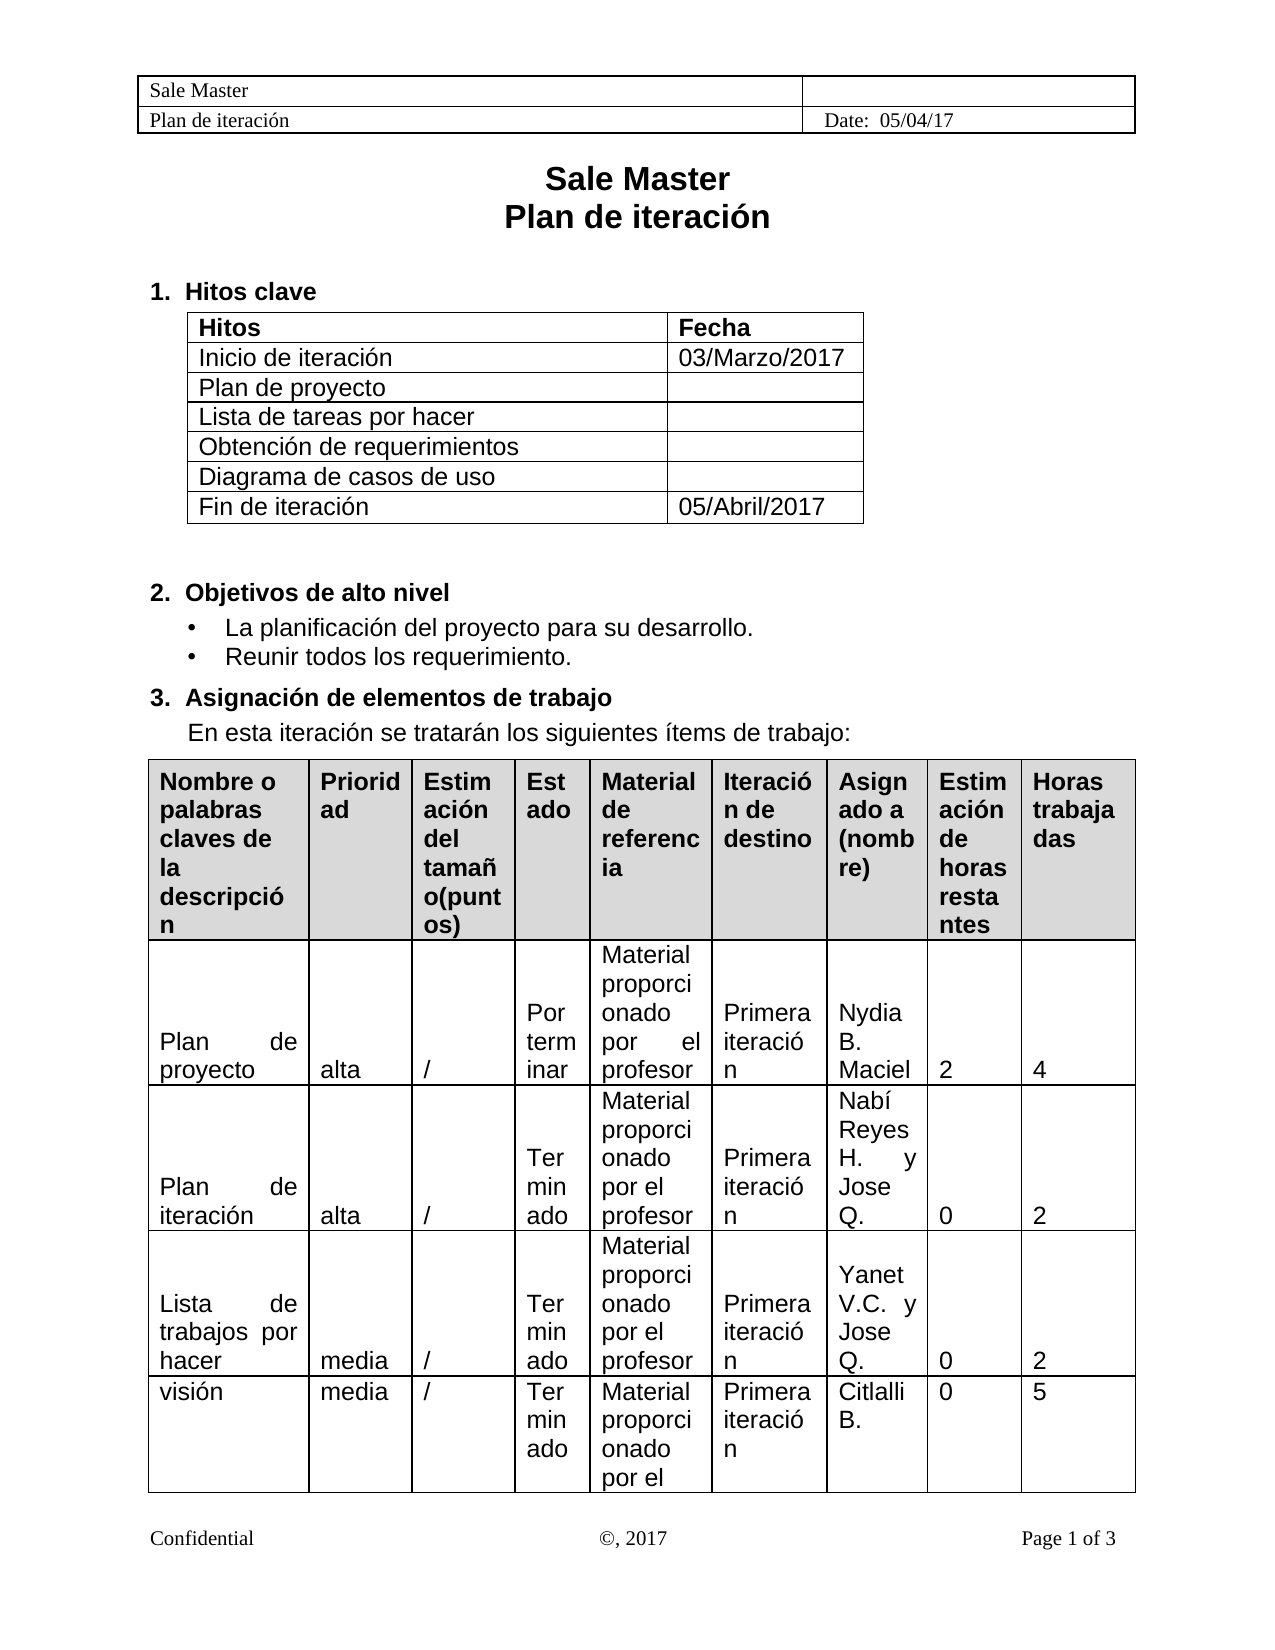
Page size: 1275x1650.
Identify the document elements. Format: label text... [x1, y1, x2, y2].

table_header Fecha [668, 313, 863, 342]
table_cell Material proporcionado por el profesor [591, 941, 711, 1084]
table_cell Primera iteración [713, 941, 826, 1084]
table_cell 0 [928, 1086, 1021, 1229]
table_cell Plan de iteración [149, 1086, 308, 1229]
subtitle Sale Master [150, 159, 1125, 197]
table_cell [668, 373, 863, 401]
table_header Estimación de horas restantes [928, 760, 1021, 939]
table_cell Terminado [516, 1086, 589, 1229]
table_cell / [413, 1231, 514, 1375]
table_header Prioridad [310, 760, 411, 939]
table_cell 03/Marzo/2017 [668, 343, 863, 372]
table_cell Lista de trabajos por hacer [149, 1231, 308, 1375]
table_cell / [413, 1377, 514, 1491]
table_cell Material proporcionado por el profesor [591, 1231, 711, 1375]
table_cell Terminado [516, 1231, 589, 1375]
table_header Material de referencia [591, 760, 711, 939]
table_cell [668, 432, 863, 461]
table_cell Obtención de requerimientos [188, 432, 667, 461]
table_header Estimación del tamaño(puntos) [413, 760, 514, 939]
table_cell media [310, 1231, 411, 1375]
table_cell Plan de proyecto [188, 373, 667, 401]
table_cell Primera iteración [713, 1086, 826, 1229]
table_header Estado [516, 760, 589, 939]
table_cell 2 [928, 941, 1021, 1084]
table_cell / [413, 941, 514, 1084]
table_cell Material proporcionado por el [591, 1377, 711, 1491]
table_cell Primera iteración [713, 1231, 826, 1375]
table_cell Inicio de iteración [188, 343, 667, 372]
subtitle 2. Objetivos de alto nivel [150, 578, 1125, 606]
table_cell Material proporcionado por el profesor [591, 1086, 711, 1229]
subtitle Plan de iteración [150, 197, 1125, 236]
table_cell media [310, 1377, 411, 1491]
list Reunir todos los requerimiento. [187, 642, 1125, 670]
table_cell Fin de iteración [188, 492, 667, 523]
table_cell Plan de proyecto [149, 941, 308, 1084]
table_header Hitos [188, 313, 667, 342]
table_cell 5 [1022, 1377, 1135, 1491]
table_cell alta [310, 941, 411, 1084]
table_cell Por terminar [516, 941, 589, 1084]
table_cell 05/Abril/2017 [668, 492, 863, 523]
table_cell Nydia B. Maciel [828, 941, 927, 1084]
table_cell Diagrama de casos de uso [188, 462, 667, 491]
table_cell 0 [928, 1377, 1021, 1491]
subtitle 3. Asignación de elementos de trabajo [150, 683, 1125, 712]
table_cell [668, 403, 863, 431]
table_header Horas trabajadas [1022, 760, 1135, 939]
list La planificación del proyecto para su desarrollo. [187, 613, 1125, 642]
table_cell / [413, 1086, 514, 1229]
table_header Iteración de destino [713, 760, 826, 939]
text En esta iteración se tratarán los siguientes ítems de trabajo: [187, 718, 1125, 747]
table_cell Citlalli B. [828, 1377, 927, 1491]
table_cell Nabí Reyes H. y Jose Q. [828, 1086, 927, 1229]
table_cell visión [149, 1377, 308, 1491]
table_cell 2 [1022, 1231, 1135, 1375]
table_cell 2 [1022, 1086, 1135, 1229]
table_cell 0 [928, 1231, 1021, 1375]
table_cell Yanet V.C. y Jose Q. [828, 1231, 927, 1375]
table_cell [668, 462, 863, 491]
table_cell Primera iteración [713, 1377, 826, 1491]
table_cell Lista de tareas por hacer [188, 403, 667, 431]
table_header Asignado a (nombre) [828, 760, 927, 939]
table_cell 4 [1022, 941, 1135, 1084]
table_cell alta [310, 1086, 411, 1229]
subtitle 1. Hitos clave [150, 277, 1125, 306]
table_cell Terminado [516, 1377, 589, 1491]
table_header Nombre o palabras claves de la descripción [149, 760, 308, 939]
